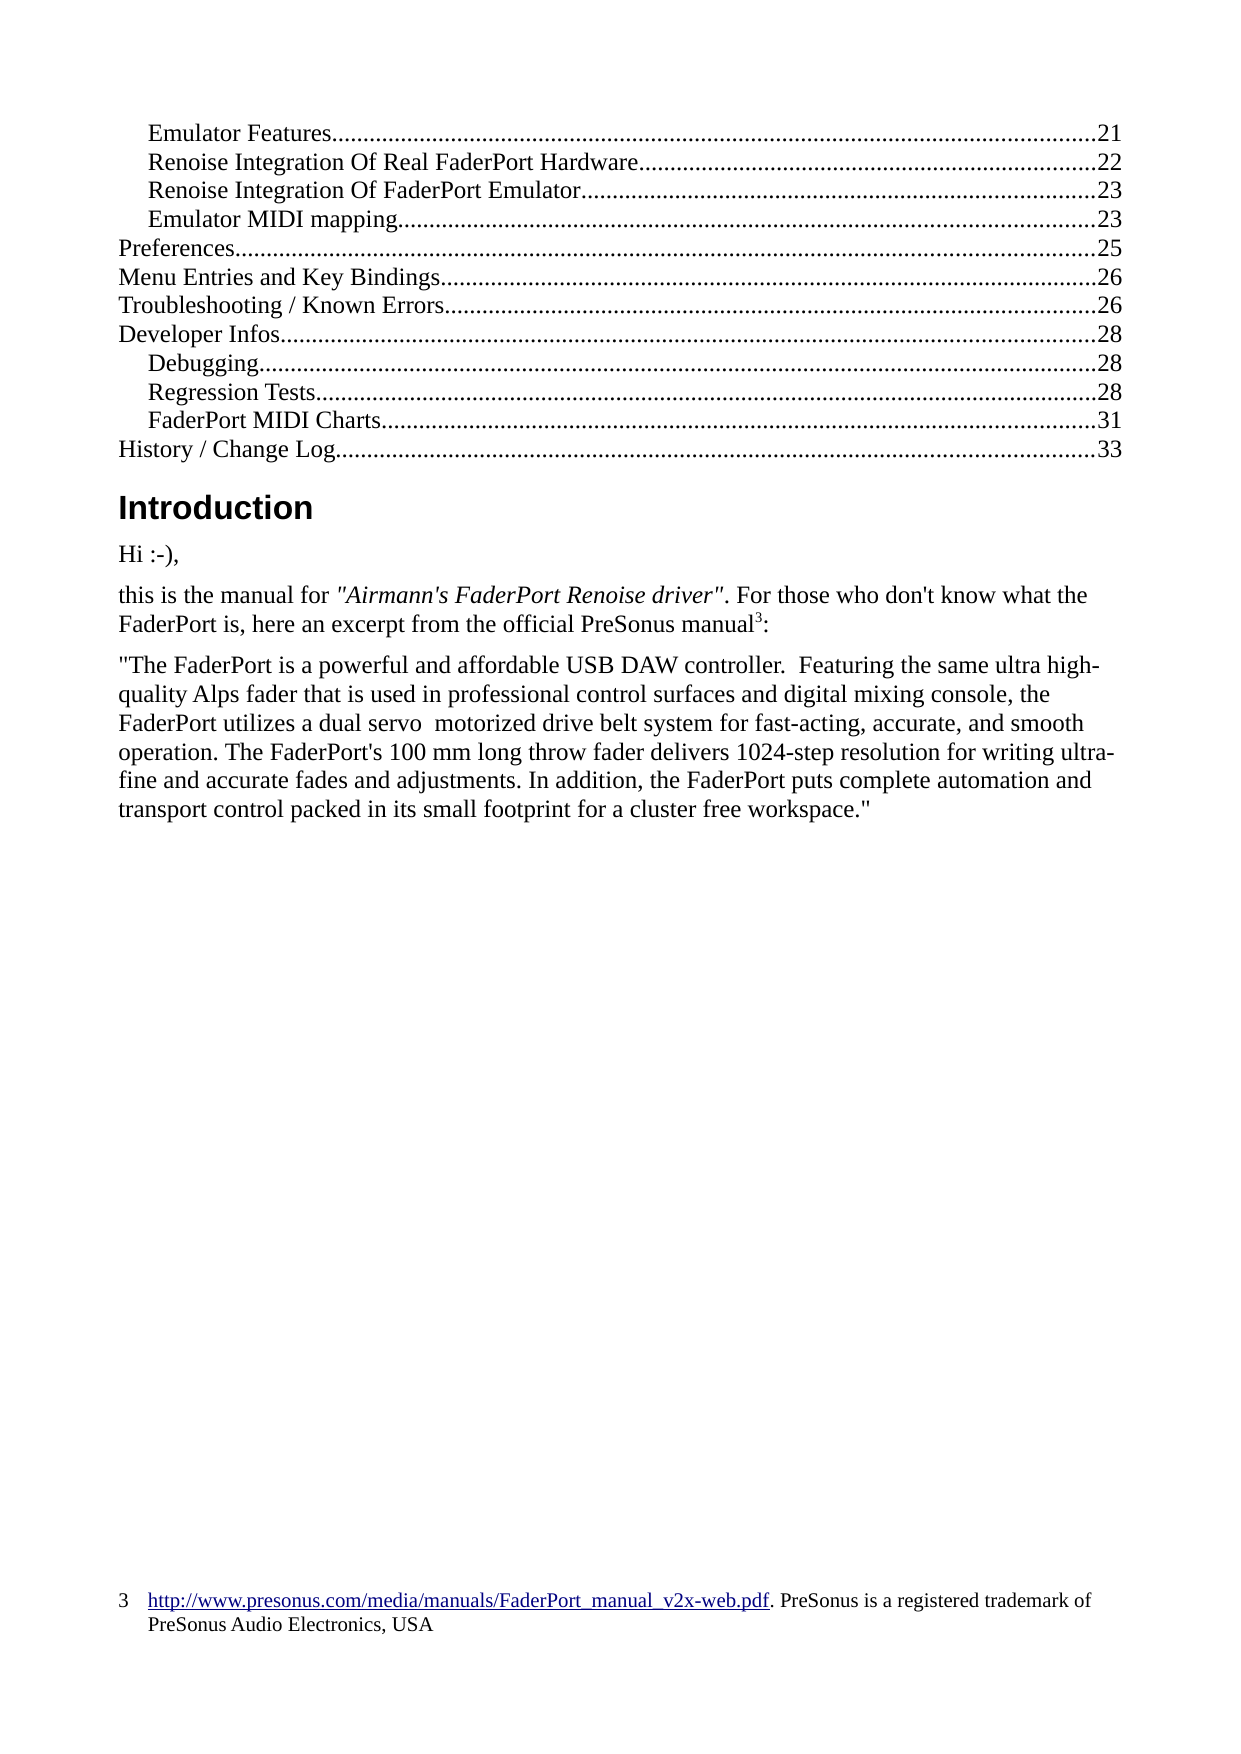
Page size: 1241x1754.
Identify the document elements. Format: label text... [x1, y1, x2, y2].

text History / Change Log 33 [118, 434, 1122, 463]
text Preferences 25 [118, 233, 1122, 262]
text Emulator Features 21 [148, 118, 1122, 147]
text this is the manual for "Airmann's FaderPort Renoise driver". For those who don't know what the FaderPort is, here an excerpt from the official PreSonus manual: [118, 581, 1122, 638]
text Developer Infos 28 [118, 319, 1122, 348]
text Renoise Integration Of FaderPort Emulator 23 [148, 176, 1122, 204]
text Troubleshooting / Known Errors 26 [118, 291, 1122, 319]
text FaderPort MIDI Charts 31 [148, 406, 1122, 434]
text Menu Entries and Key Bindings 26 [118, 262, 1122, 291]
text Debugging 28 [148, 348, 1122, 377]
text Emulator MIDI mapping 23 [148, 204, 1122, 233]
text Renoise Integration Of Real FaderPort Hardware 22 [148, 147, 1122, 176]
text http://www.presonus.com/media/manuals/FaderPort_manual_v2x-web.pdf. PreSonus is a registered trademark of PreSonus Audio Electronics, USA [118, 1588, 1122, 1636]
subtitle Introduction [118, 488, 1122, 527]
text Regression Tests 28 [148, 377, 1122, 406]
text Hi :-), [118, 539, 1122, 568]
text "The FaderPort is a powerful and affordable USB DAW controller. Featuring the same ultra high-quality Alps fader that is used in professional control surfaces and digital mixing console, the FaderPort utilizes a dual servo motorized drive belt system for fast-acting, accurate, and smooth operation. The FaderPort's 100 mm long throw fader delivers 1024-step resolution for writing ultra-fine and accurate fades and adjustments. In addition, the FaderPort puts complete automation and transport control packed in its small footprint for a cluster free workspace." [118, 651, 1122, 823]
